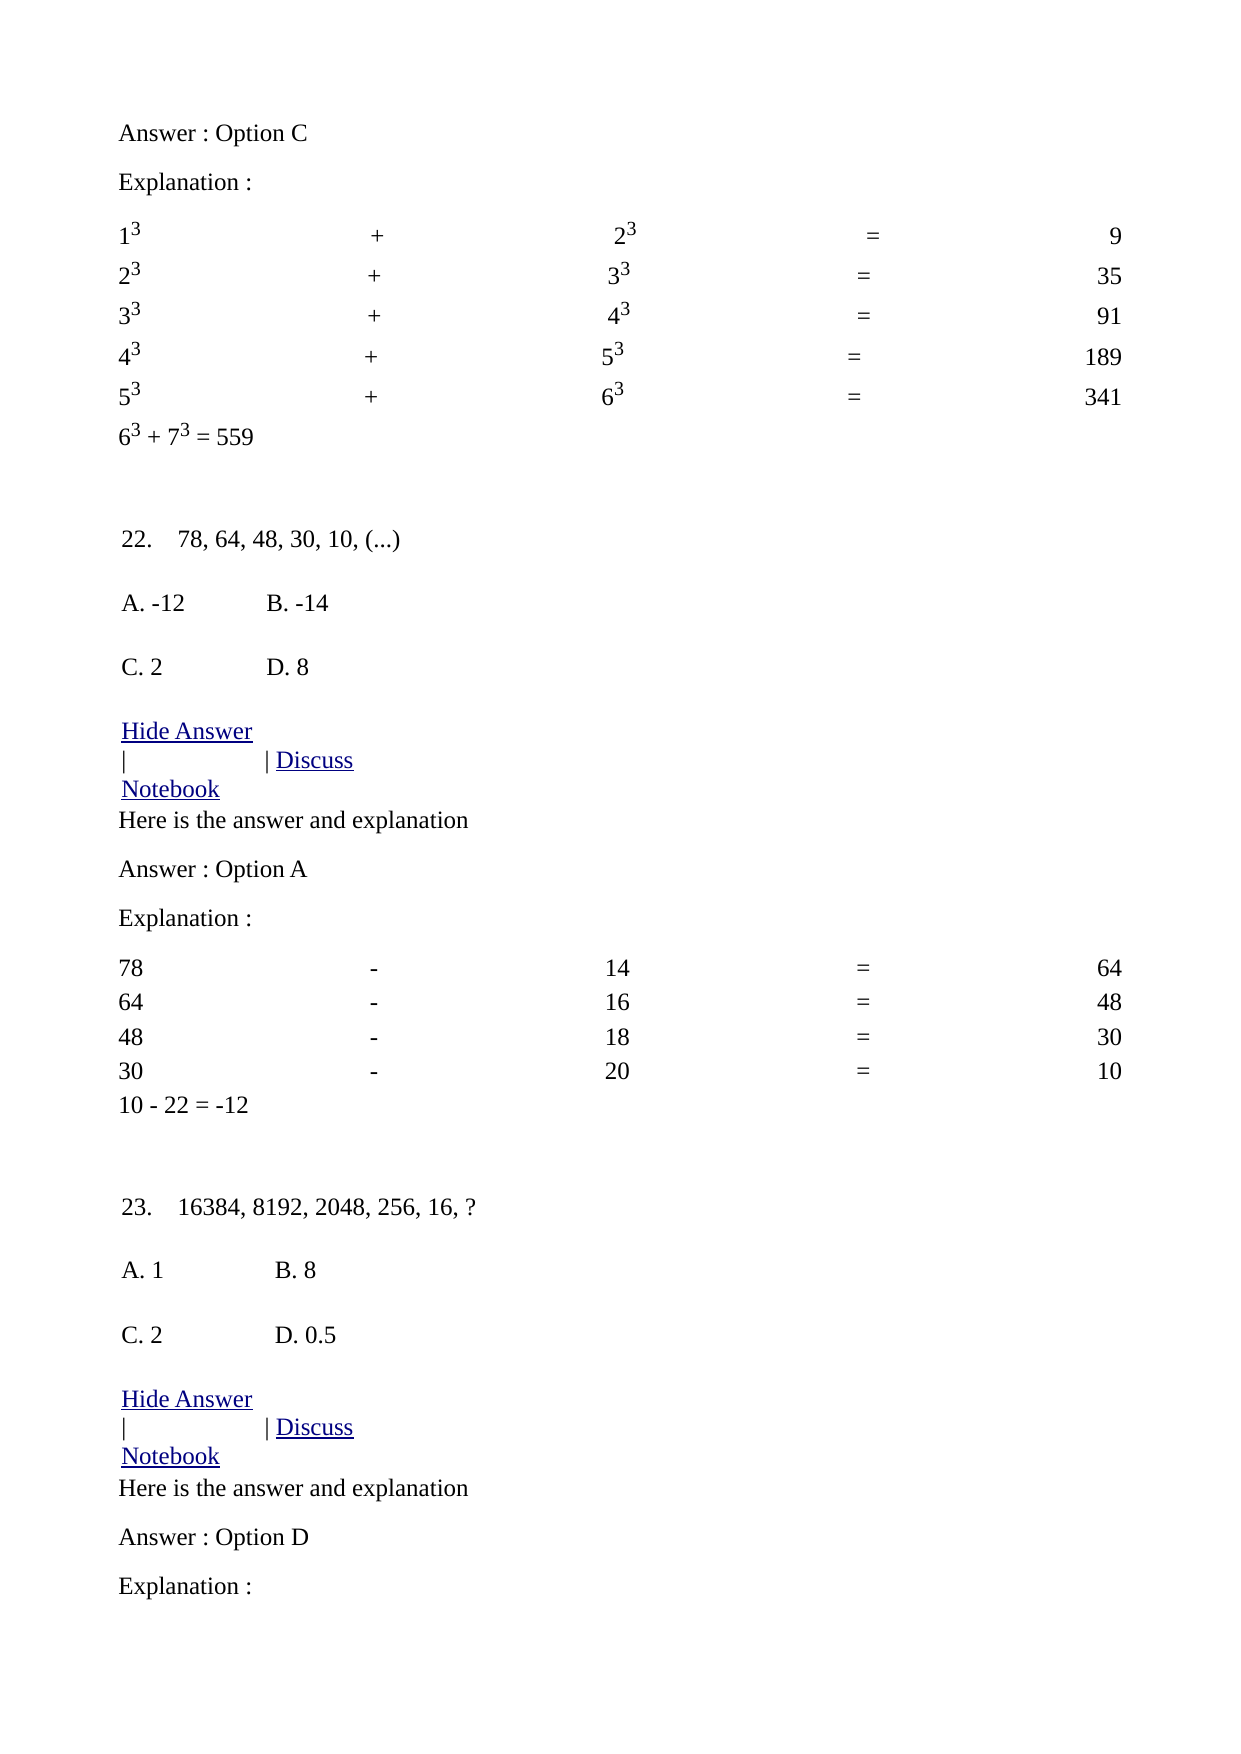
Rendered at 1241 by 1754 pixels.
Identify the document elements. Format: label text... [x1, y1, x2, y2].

table_cell C. 2 [118, 649, 263, 713]
table_header 22. 78, 64, 48, 30, 10, (...) [118, 521, 411, 585]
table_header Hide Answer | Notebook [118, 713, 261, 805]
table_cell B. -14 [263, 585, 411, 649]
text Answer : Option A [118, 854, 1122, 883]
table_header Hide Answer | Notebook [118, 1381, 261, 1473]
text Here is the answer and explanation [118, 805, 1122, 834]
table_header 23. 16384, 8192, 2048, 256, 16, ? [118, 1189, 487, 1253]
table_cell A. -12 [118, 585, 263, 649]
table_header | Discuss [261, 713, 364, 805]
table_cell A. 1 [118, 1253, 272, 1317]
text Explanation : [118, 167, 1122, 196]
text Explanation : [118, 1571, 1122, 1600]
table_header | Discuss [261, 1381, 364, 1473]
text Answer : Option C [118, 118, 1122, 147]
table_cell D. 8 [263, 649, 411, 713]
text 13 + 23 = 9 23 + 33 = 35 33 + 43 = 91 43 + 53 = 189 53 + 63 = 341 63 + 73 = 559 [118, 216, 1122, 451]
text Here is the answer and explanation [118, 1473, 1122, 1502]
text Explanation : [118, 903, 1122, 932]
table_cell B. 8 [272, 1253, 487, 1317]
text 78 - 14 = 64 64 - 16 = 48 48 - 18 = 30 30 - 20 = 10 10 - 22 = -12 [118, 953, 1122, 1119]
table_cell C. 2 [118, 1317, 272, 1381]
table_cell D. 0.5 [272, 1317, 487, 1381]
text Answer : Option D [118, 1522, 1122, 1551]
